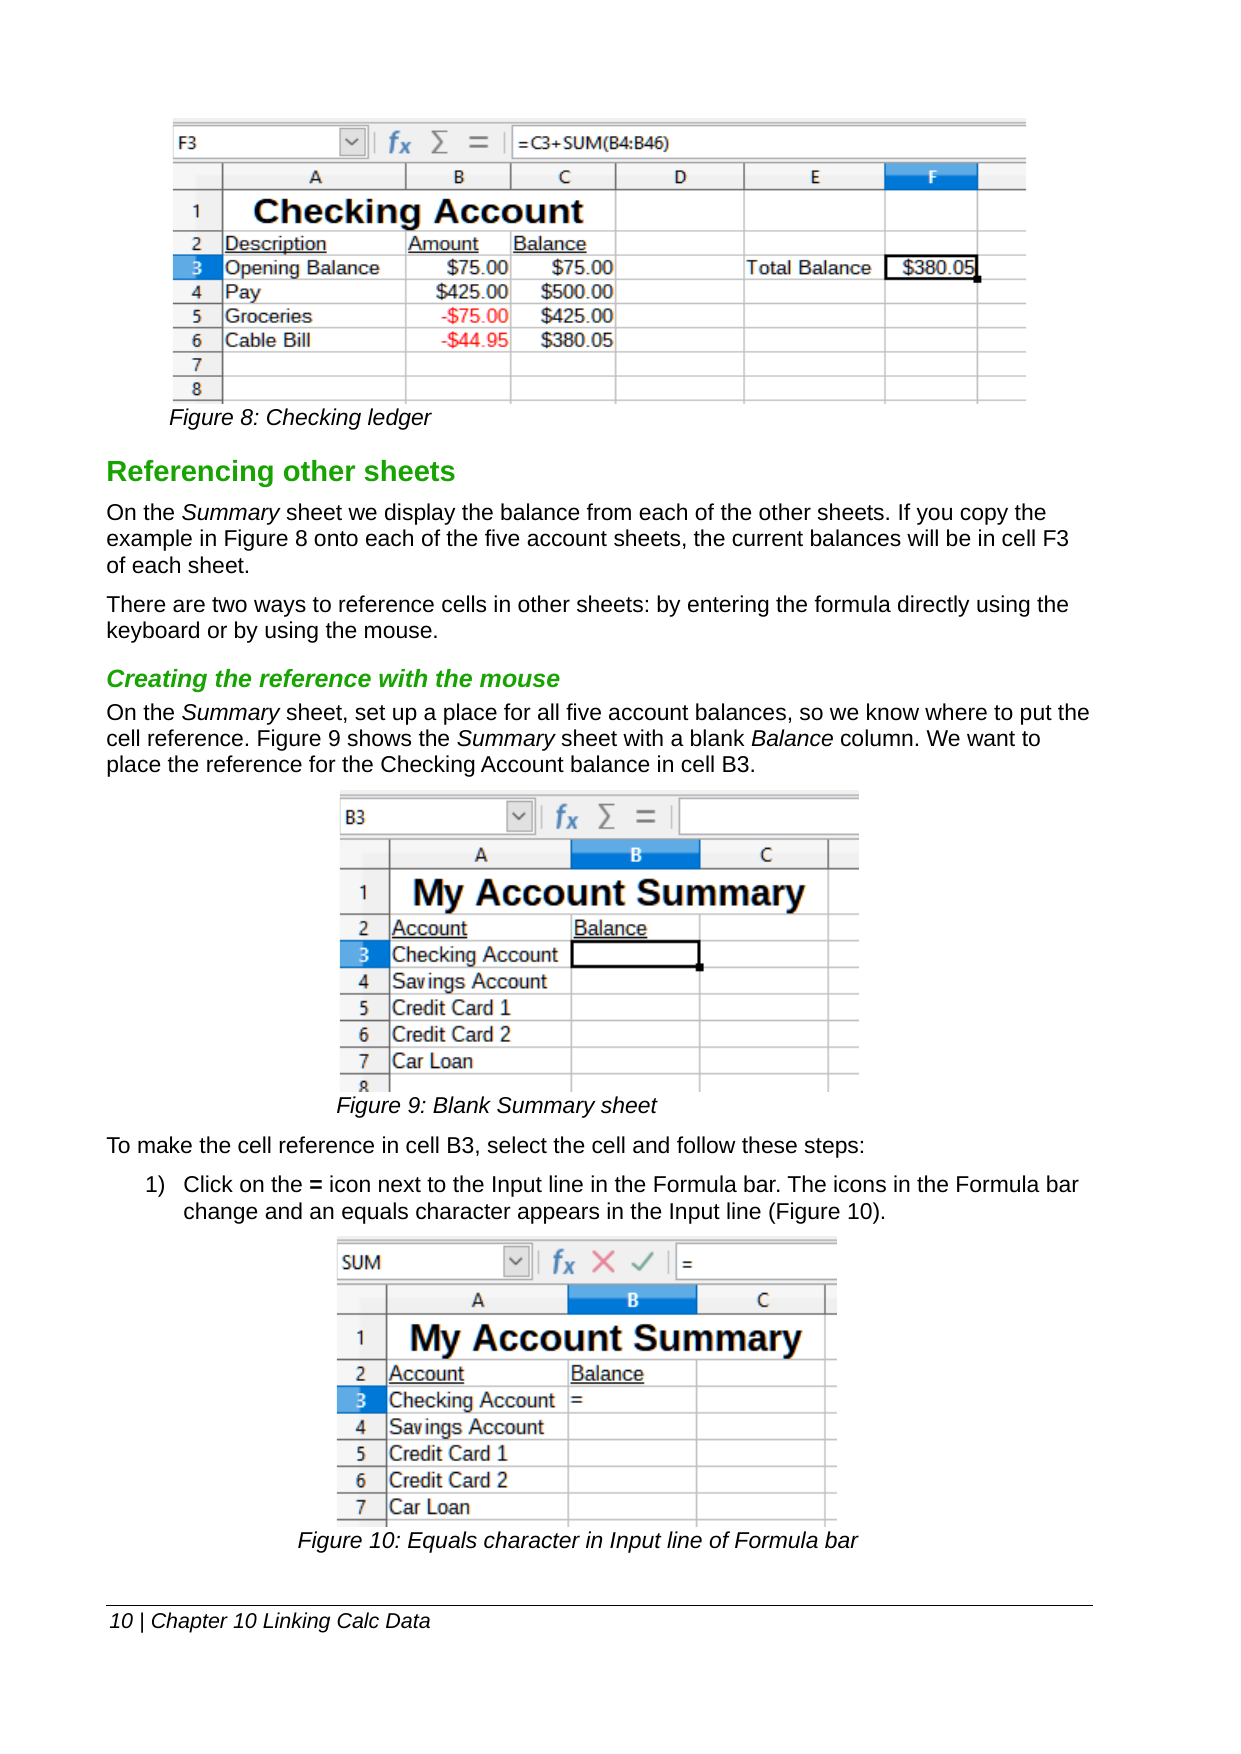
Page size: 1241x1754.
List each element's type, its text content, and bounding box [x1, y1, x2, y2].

subtitle Referencing other sheets [106, 454, 1093, 487]
text Figure 8: Checking ledger [169, 118, 1030, 430]
text There are two ways to reference cells in other sheets: by entering the formula directly using the keyboard or by using the mouse. [106, 591, 1093, 643]
text On the Summary sheet we display the balance from each of the other sheets. If you copy the example in Figure 8 onto each of the five account sheets, the current balances will be in cell F3 of each sheet. [106, 499, 1093, 578]
list To make the cell reference in cell B3, select the cell and follow these steps: [106, 1132, 1093, 1159]
picture [339, 790, 859, 1092]
list Click on the = icon next to the Input line in the Formula bar. The icons in the Formula bar change and an equals character appears in the Input line (Figure 10). [165, 1171, 1093, 1224]
text Figure 10: Equals character in Input line of Formula bar [297, 1236, 901, 1553]
subtitle Creating the reference with the mouse [106, 664, 1093, 693]
text On the Summary sheet, set up a place for all five account balances, so we know where to put the cell reference. Figure 9 shows the Summary sheet with a blank Balance column. We want to place the reference for the Checking Account balance in cell B3. [106, 699, 1093, 778]
text Figure 9: Blank Summary sheet [336, 790, 863, 1118]
picture [336, 1236, 837, 1527]
picture [172, 118, 1027, 404]
